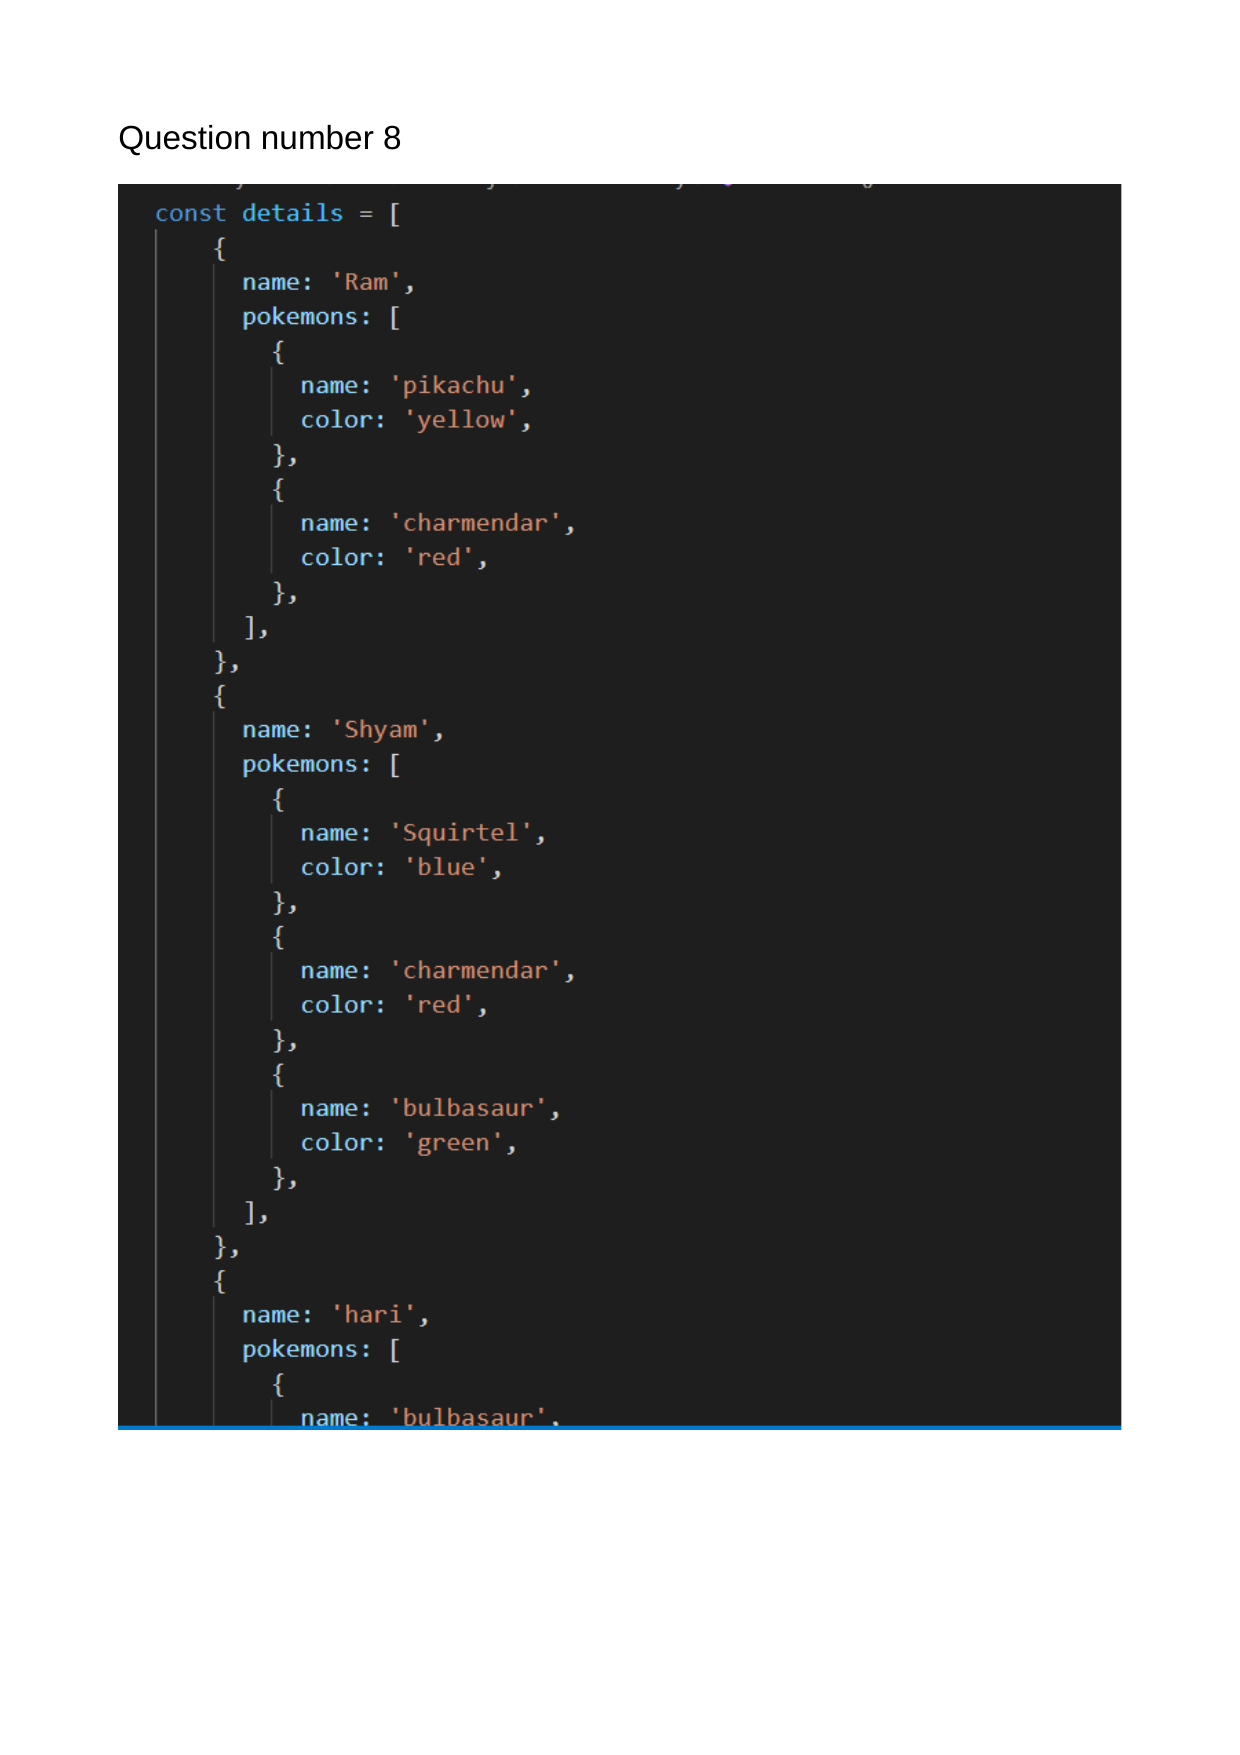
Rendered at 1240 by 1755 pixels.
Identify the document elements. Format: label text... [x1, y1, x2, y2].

subtitle Question number 8 [118, 118, 1121, 157]
